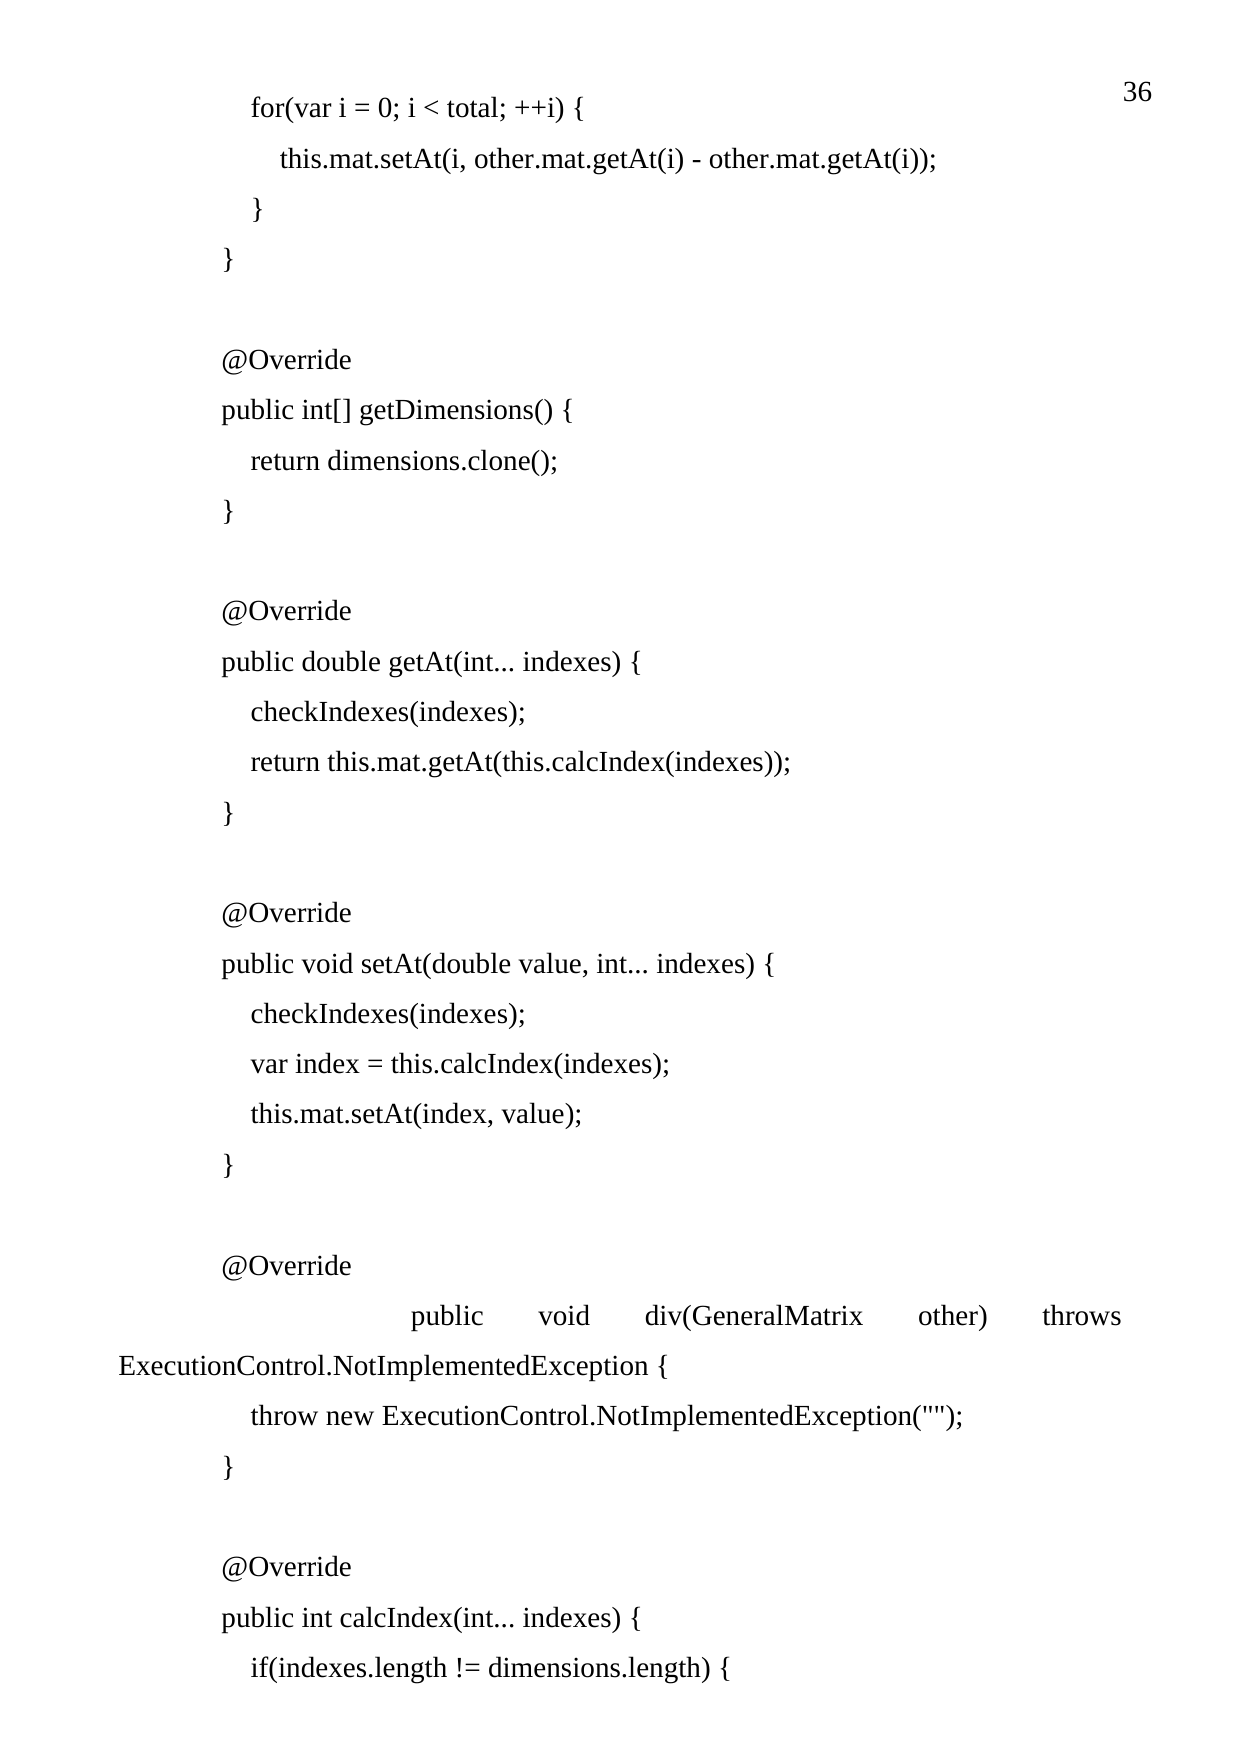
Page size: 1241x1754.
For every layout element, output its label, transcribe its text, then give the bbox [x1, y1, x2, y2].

text } [118, 191, 1122, 224]
text return this.mat.getAt(this.calcIndex(indexes)); [118, 744, 1122, 778]
text public void div(GeneralMatrix other) throws ExecutionControl.NotImplementedException { [118, 1298, 1122, 1382]
text public void setAt(double value, int... indexes) { [118, 946, 1122, 979]
text return dimensions.clone(); [118, 443, 1122, 476]
text this.mat.setAt(index, value); [118, 1097, 1122, 1130]
text for(var i = 0; i < total; ++i) { [118, 90, 1122, 124]
text } [118, 795, 1122, 828]
text public double getAt(int... indexes) { [118, 644, 1122, 677]
text @Override [118, 1549, 1122, 1583]
text if(indexes.length != dimensions.length) { [118, 1650, 1122, 1684]
text } [118, 1449, 1122, 1482]
text } [118, 241, 1122, 275]
text checkIndexes(indexes); [118, 996, 1122, 1029]
text throw new ExecutionControl.NotImplementedException(""); [118, 1398, 1122, 1432]
text } [118, 1147, 1122, 1181]
text @Override [118, 895, 1122, 929]
text public int calcIndex(int... indexes) { [118, 1600, 1122, 1633]
text } [118, 493, 1122, 526]
text @Override [118, 342, 1122, 376]
text this.mat.setAt(i, other.mat.getAt(i) - other.mat.getAt(i)); [118, 141, 1122, 174]
text public int[] getDimensions() { [118, 392, 1122, 426]
text checkIndexes(indexes); [118, 694, 1122, 728]
text var index = this.calcIndex(indexes); [118, 1046, 1122, 1080]
text @Override [118, 1248, 1122, 1281]
text @Override [118, 593, 1122, 627]
